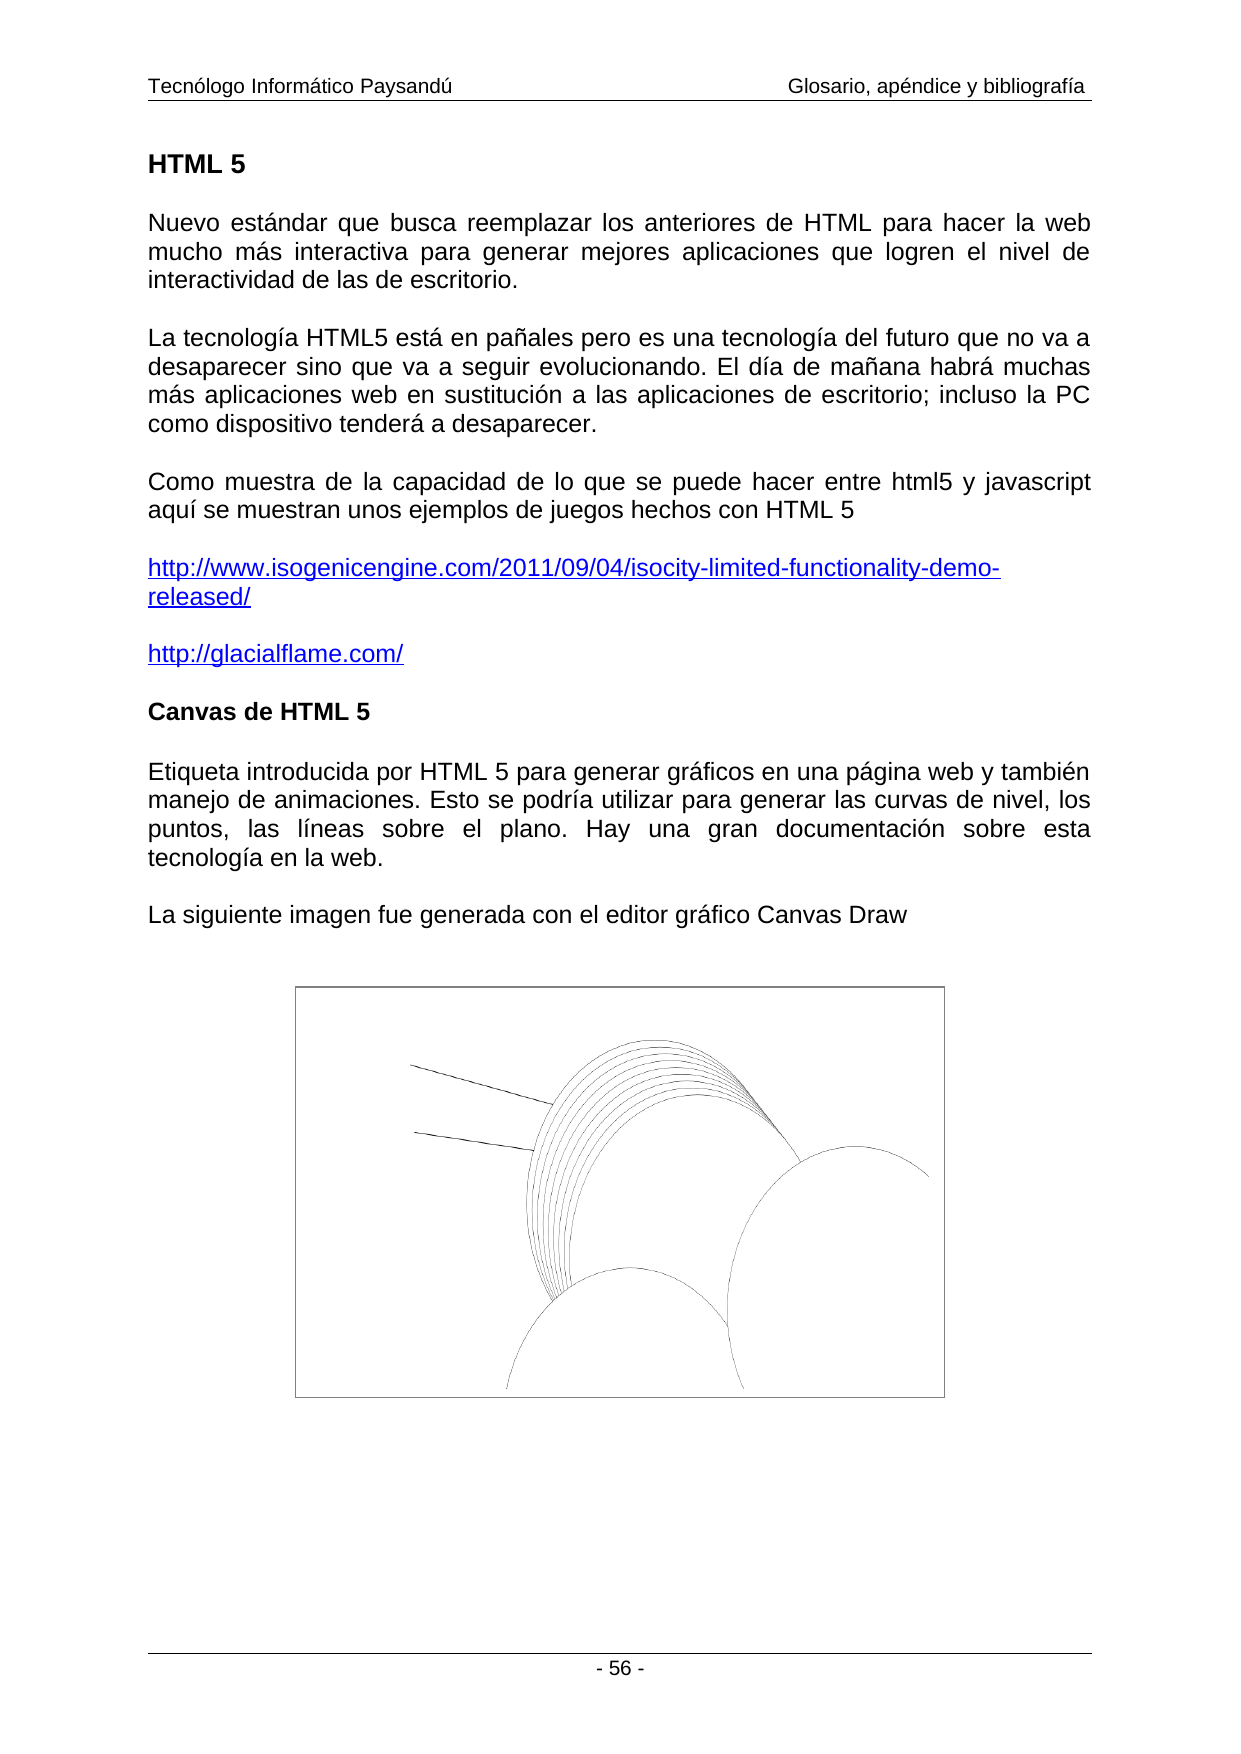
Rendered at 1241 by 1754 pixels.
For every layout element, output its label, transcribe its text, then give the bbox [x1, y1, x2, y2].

text Etiqueta introducida por HTML 5 para generar gráficos en una página web y también manejo de animaciones. Esto se podría utilizar para generar las curvas de nivel, los puntos, las líneas sobre el plano. Hay una gran documentación sobre esta tecnología en la web. [148, 756, 1092, 871]
text Nuevo estándar que busca reemplazar los anteriores de HTML para hacer la web mucho más interactiva para generar mejores aplicaciones que logren el nivel de interactividad de las de escritorio. [148, 208, 1092, 294]
text Como muestra de la capacidad de lo que se puede hacer entre html5 y javascript aquí se muestran unos ejemplos de juegos hechos con HTML 5 [148, 466, 1092, 524]
text La siguiente imagen fue generada con el editor gráfico Canvas Draw [148, 900, 1092, 929]
picture [311, 995, 929, 1389]
text http://glacialflame.com/ [148, 639, 1092, 696]
text Canvas de HTML 5 [148, 696, 1092, 725]
text La tecnología HTML5 está en pañales pero es una tecnología del futuro que no va a desaparecer sino que va a seguir evolucionando. El día de mañana habrá muchas más aplicaciones web en sustitución a las aplicaciones de escritorio; incluso la PC como dispositivo tenderá a desaparecer. [148, 323, 1092, 438]
text HTML 5 [148, 148, 1092, 179]
text http://www.isogenicengine.com/2011/09/04/isocity-limited-functionality-demo-released/ [148, 553, 1092, 639]
